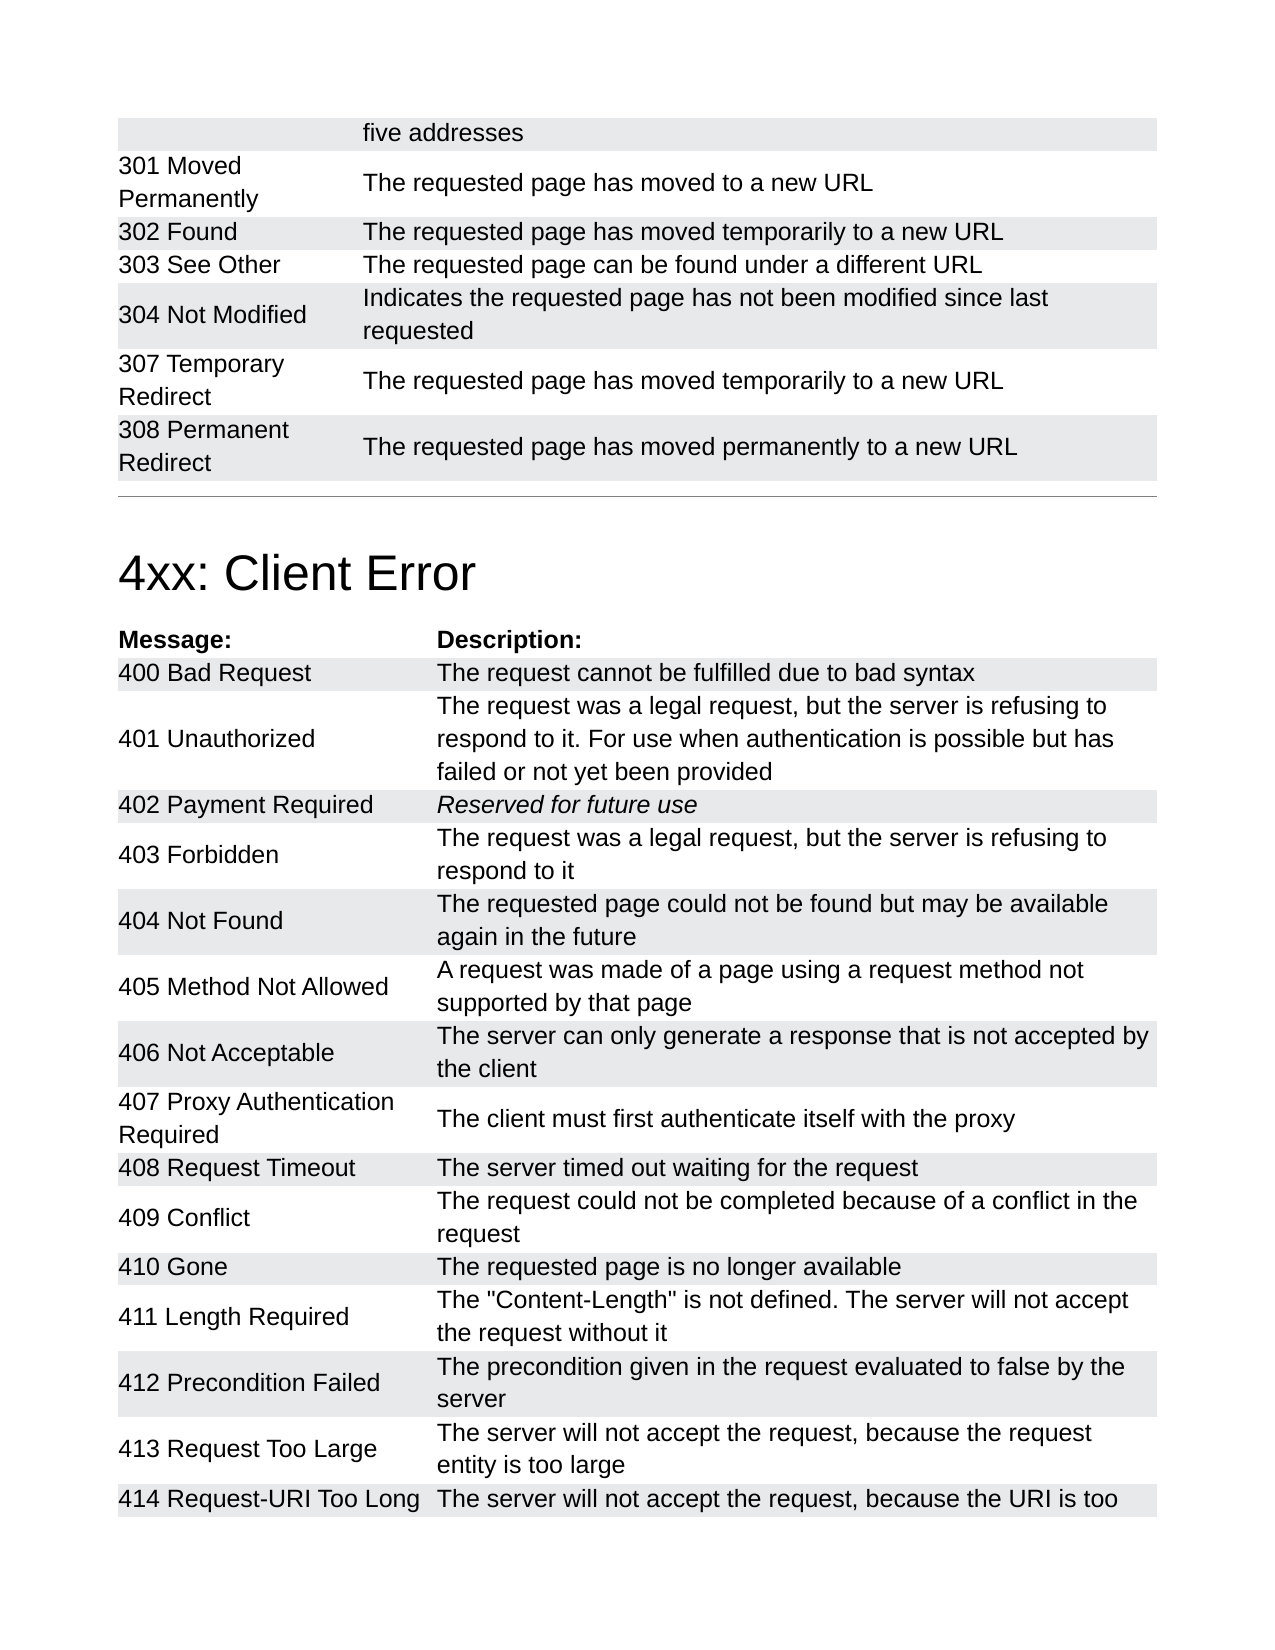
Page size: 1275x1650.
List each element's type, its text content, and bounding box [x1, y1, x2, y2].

table_cell 408 Request Timeout [118, 1153, 437, 1186]
table_cell 407 Proxy Authentication Required [118, 1087, 437, 1153]
table_cell The request was a legal request, but the server is refusing to respond to it [437, 823, 1157, 889]
table_cell 303 See Other [118, 250, 363, 283]
subtitle 4xx: Client Error [118, 543, 1157, 601]
table_cell 414 Request-URI Too Long [118, 1484, 437, 1517]
table_cell The requested page can be found under a different URL [363, 250, 1157, 283]
table_cell 301 Moved Permanently [118, 151, 363, 217]
table_cell A request was made of a page using a request method not supported by that page [437, 955, 1157, 1021]
table_cell Indicates the requested page has not been modified since last requested [363, 283, 1157, 349]
table_cell Reserved for future use [437, 790, 1157, 823]
table_cell The client must first authenticate itself with the proxy [437, 1087, 1157, 1153]
table_cell 406 Not Acceptable [118, 1021, 437, 1087]
table_cell The request cannot be fulfilled due to bad syntax [437, 658, 1157, 691]
table_cell 308 Permanent Redirect [118, 415, 363, 481]
table_cell The precondition given in the request evaluated to false by the server [437, 1351, 1157, 1417]
table_cell The server can only generate a response that is not accepted by the client [437, 1021, 1157, 1087]
table_cell 412 Precondition Failed [118, 1351, 437, 1417]
table_cell The "Content-Length" is not defined. The server will not accept the request without it [437, 1285, 1157, 1351]
table_cell 302 Found [118, 217, 363, 250]
table_cell 411 Length Required [118, 1285, 437, 1351]
table_header Description: [437, 625, 1157, 658]
table_cell 405 Method Not Allowed [118, 955, 437, 1021]
table_cell 307 Temporary Redirect [118, 349, 363, 415]
table_cell The request could not be completed because of a conflict in the request [437, 1186, 1157, 1252]
table_cell The server will not accept the request, because the request entity is too large [437, 1418, 1157, 1483]
table_cell 403 Forbidden [118, 823, 437, 889]
table_cell The server timed out waiting for the request [437, 1153, 1157, 1186]
table_cell The server will not accept the request, because the URI is too [437, 1484, 1157, 1517]
table_cell five addresses [363, 118, 1157, 151]
table_cell 402 Payment Required [118, 790, 437, 823]
table_cell 409 Conflict [118, 1186, 437, 1252]
table_cell [118, 118, 363, 151]
table_cell The requested page has moved temporarily to a new URL [363, 349, 1157, 415]
table_cell 404 Not Found [118, 889, 437, 955]
table_header Message: [118, 625, 437, 658]
table_cell The request was a legal request, but the server is refusing to respond to it. For use when authentication is possible but has failed or not yet been provided [437, 691, 1157, 790]
table_cell The requested page has moved permanently to a new URL [363, 415, 1157, 481]
table_cell The requested page is no longer available [437, 1253, 1157, 1285]
table_cell The requested page has moved temporarily to a new URL [363, 217, 1157, 250]
table_cell The requested page could not be found but may be available again in the future [437, 889, 1157, 955]
table_cell The requested page has moved to a new URL [363, 151, 1157, 217]
table_cell 410 Gone [118, 1253, 437, 1285]
table_cell 400 Bad Request [118, 658, 437, 691]
table_cell 304 Not Modified [118, 283, 363, 349]
table_cell 401 Unauthorized [118, 691, 437, 790]
table_cell 413 Request Too Large [118, 1418, 437, 1483]
